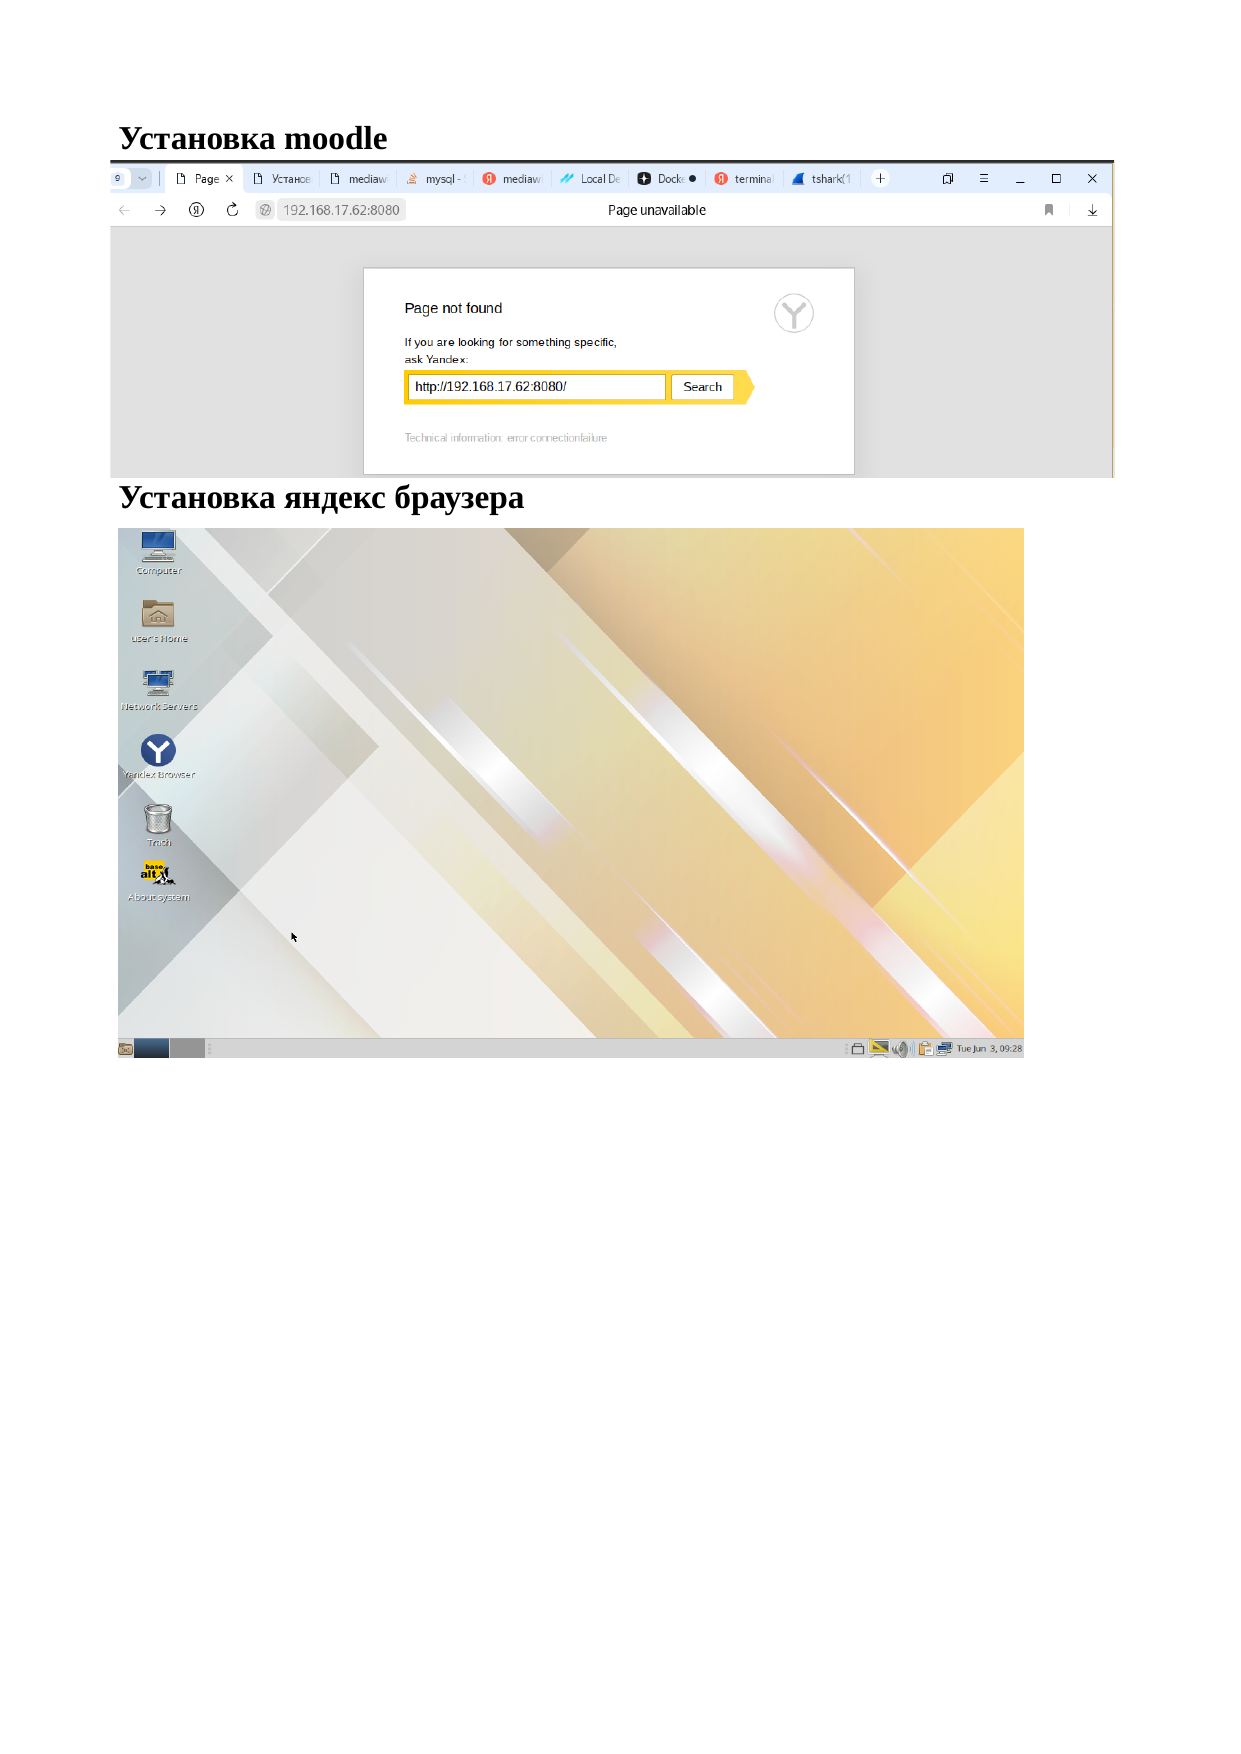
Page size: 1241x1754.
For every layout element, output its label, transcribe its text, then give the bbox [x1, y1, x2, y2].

text Установка moodle Установка яндекс браузера [118, 118, 1122, 516]
